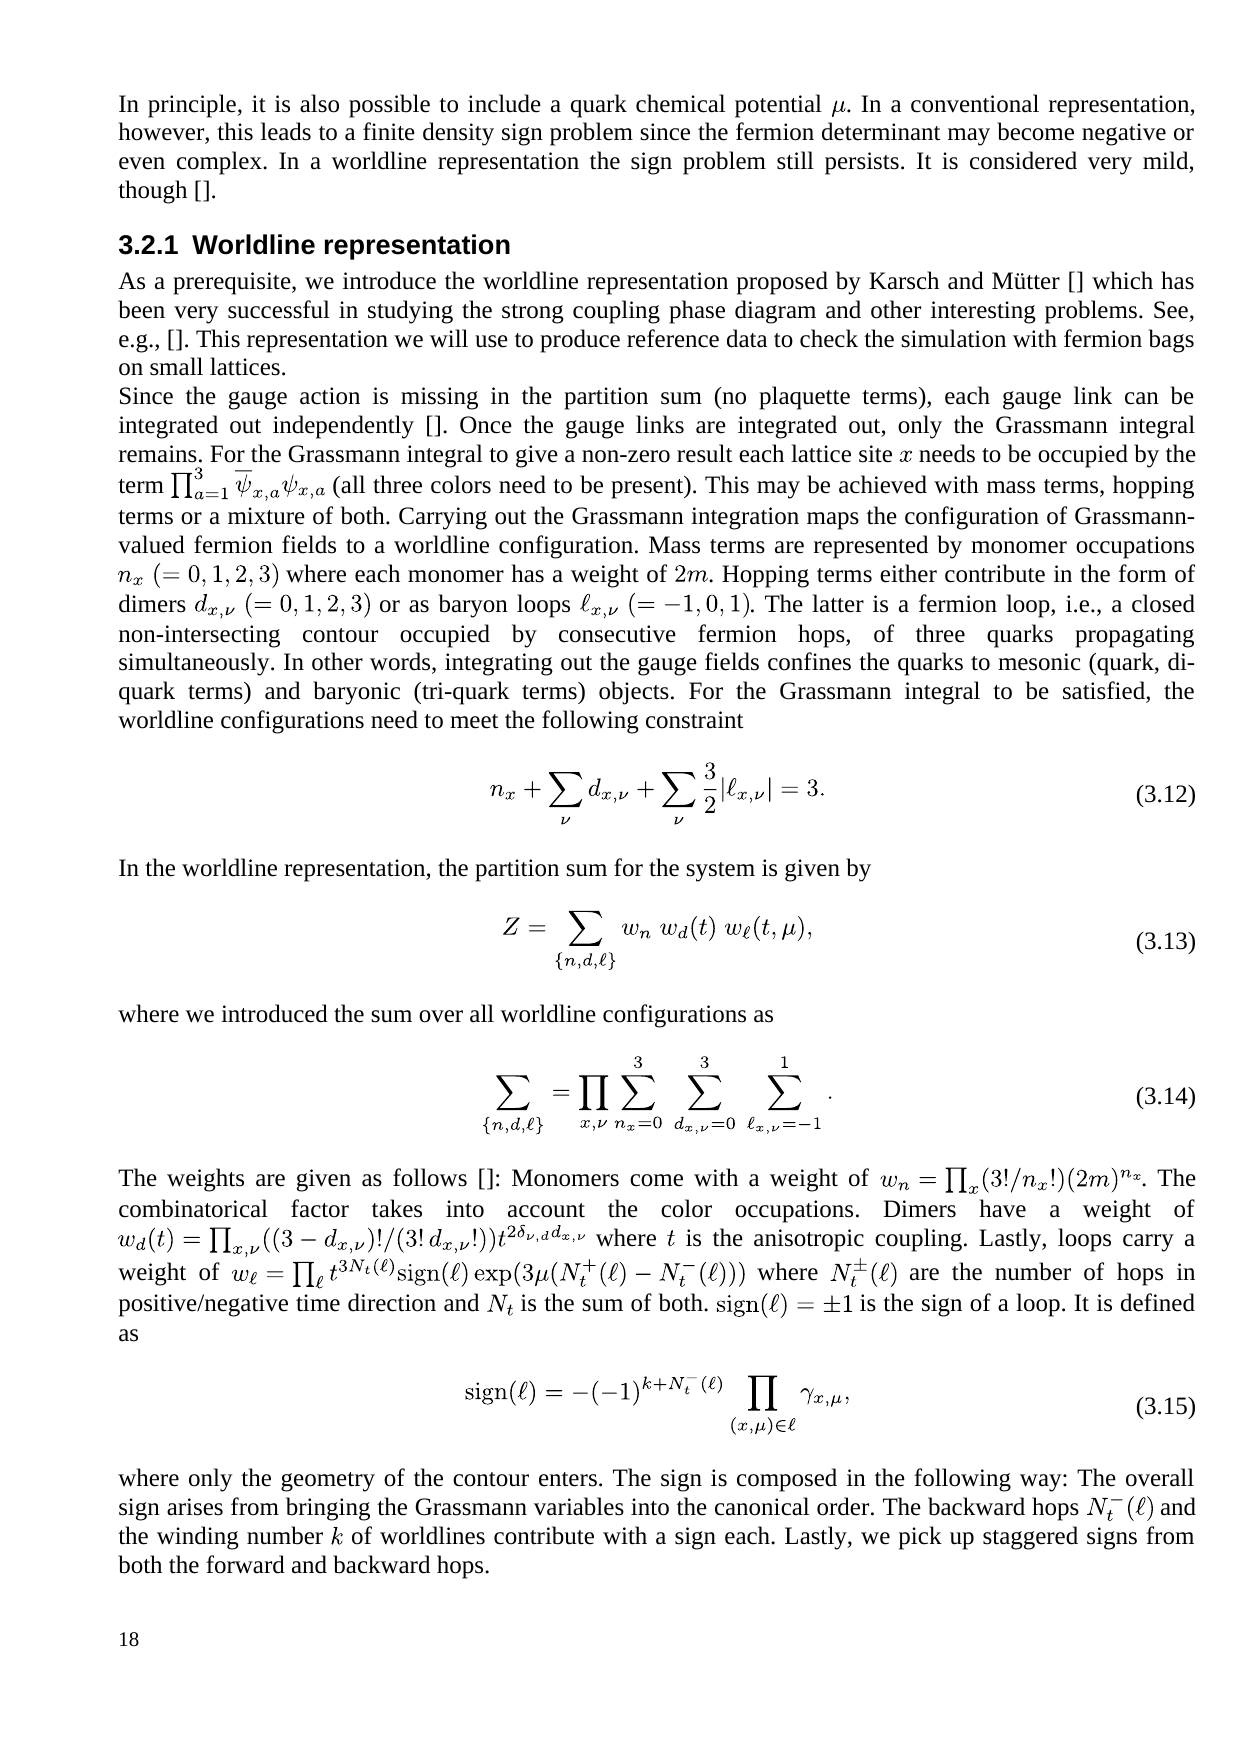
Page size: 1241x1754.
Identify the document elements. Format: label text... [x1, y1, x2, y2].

text where we introduced the sum over all worldline configurations as [118, 999, 1196, 1027]
text where only the geometry of the contour enters. The sign is composed in the following way: The overall sign arises from bringing the Grassmann variables into the canonical order. The backward hops and the winding number of worldlines contribute with a sign each. Lastly, we pick up staggered signs from both the forward and backward hops. [118, 1463, 1196, 1579]
text (3.14) [786, 1056, 1196, 1134]
text (3.15) [769, 1376, 1196, 1435]
text In principle, it is also possible to include a quark chemical potential . In a conventional representation, however, this leads to a finite density sign problem since the fermion determinant may become negative or even complex. In a worldline representation the sign problem still persists. It is considered very mild, though []. [118, 89, 1196, 204]
text [118, 1056, 635, 1134]
text Since the gauge action is missing in the partition sum (no plaquette terms), each gauge link can be integrated out independently []. Once the gauge links are integrated out, only the Grassmann integral remains. For the Grassmann integral to give a non-zero result each lattice site needs to be occupied by the term (all three colors need to be present). This may be achieved with mass terms, hopping terms or a mixture of both. Carrying out the Grassmann integration maps the configuration of Grassmann-valued fermion fields to a worldline configuration. Mass terms are represented by monomer occupations where each monomer has a weight of . Hopping terms either contribute in the form of dimers or as baryon loops . The latter is a fermion loop, i.e., a closed non-intersecting contour occupied by consecutive fermion hops, of three quarks propagating simultaneously. In other words, integrating out the gauge fields confines the quarks to mesonic (quark, di-quark terms) and baryonic (tri-quark terms) objects. For the Grassmann integral to be satisfied, the worldline configurations need to meet the following constraint [118, 381, 1196, 734]
text [118, 762, 708, 824]
text The weights are given as follows []: Monomers come with a weight of . The combinatorical factor takes into account the color occupations. Dimers have a weight of where is the anisotropic coupling. Lastly, loops carry a weight of where are the number of hops in positive/negative time direction and is the sum of both. is the sign of a loop. It is defined as [118, 1163, 1196, 1347]
text [118, 1376, 734, 1435]
subtitle Worldline representation [118, 229, 1196, 260]
text [118, 911, 568, 970]
text In the worldline representation, the partition sum for the system is given by [118, 853, 1196, 882]
text (3.12) [712, 762, 1196, 824]
text As a prerequisite, we introduce the worldline representation proposed by Karsch and Mütter [] which has been very successful in studying the strong coupling phase diagram and other interesting problems. See, e.g., []. This representation we will use to produce reference data to check the simulation with fermion bags on small lattices. [118, 266, 1196, 381]
text (3.13) [600, 911, 1196, 970]
